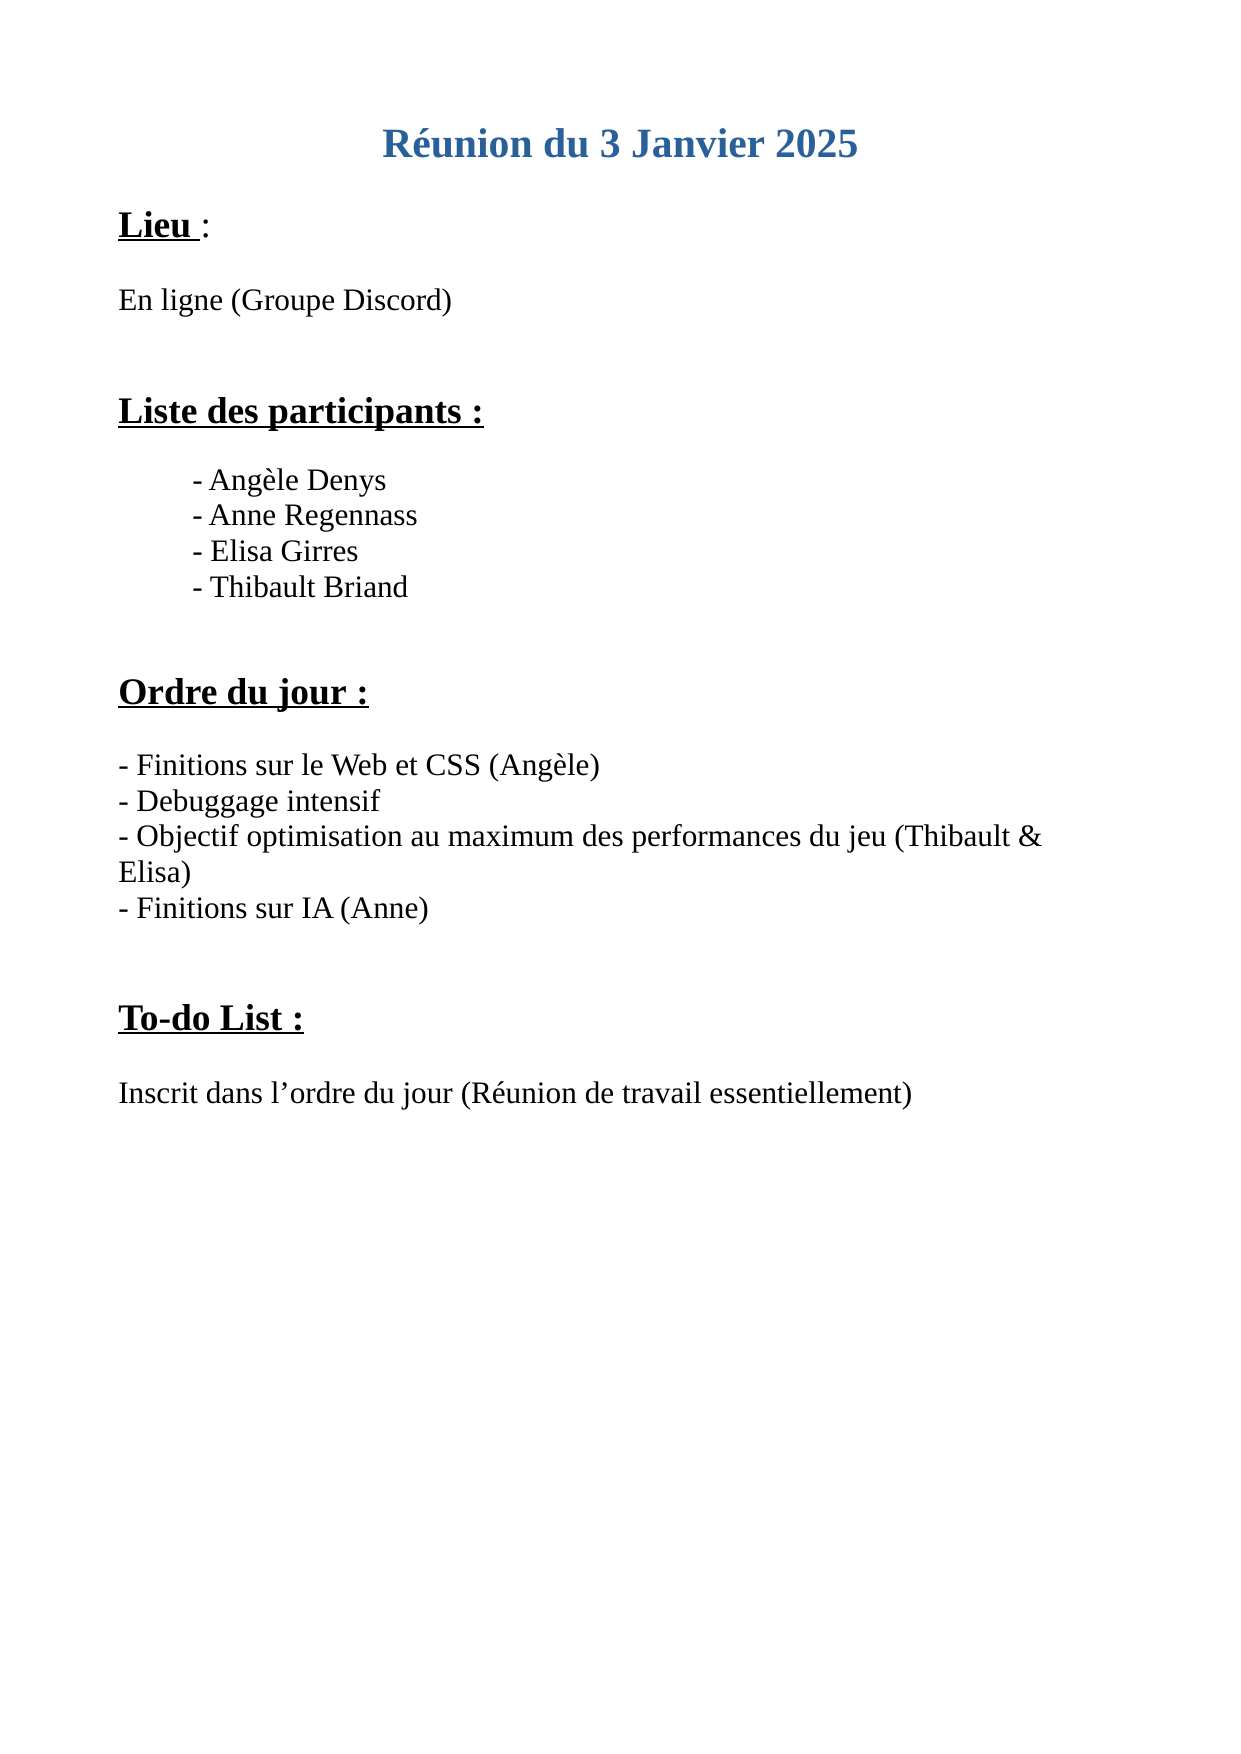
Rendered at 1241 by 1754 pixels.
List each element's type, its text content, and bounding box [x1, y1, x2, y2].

text - Finitions sur IA (Anne) [118, 889, 1122, 926]
text En ligne (Groupe Discord) [118, 281, 1122, 317]
text Liste des participants : [118, 389, 1122, 432]
text - Objectif optimisation au maximum des performances du jeu (Thibault & Elisa) [118, 818, 1122, 889]
text Inscrit dans l’ordre du jour (Réunion de travail essentiellement) [118, 1074, 1122, 1110]
text To-do List : [118, 995, 1122, 1038]
text - Elisa Girres [118, 533, 1122, 568]
text Réunion du 3 Janvier 2025 [118, 118, 1122, 166]
text - Anne Regennass [118, 497, 1122, 533]
text - Angèle Denys [118, 461, 1122, 497]
text Lieu : [118, 202, 1122, 245]
text - Thibault Briand [118, 568, 1122, 604]
text - Debuggage intensif [118, 782, 1122, 818]
text Ordre du jour : [118, 669, 1122, 712]
text - Finitions sur le Web et CSS (Angèle) [118, 746, 1122, 782]
